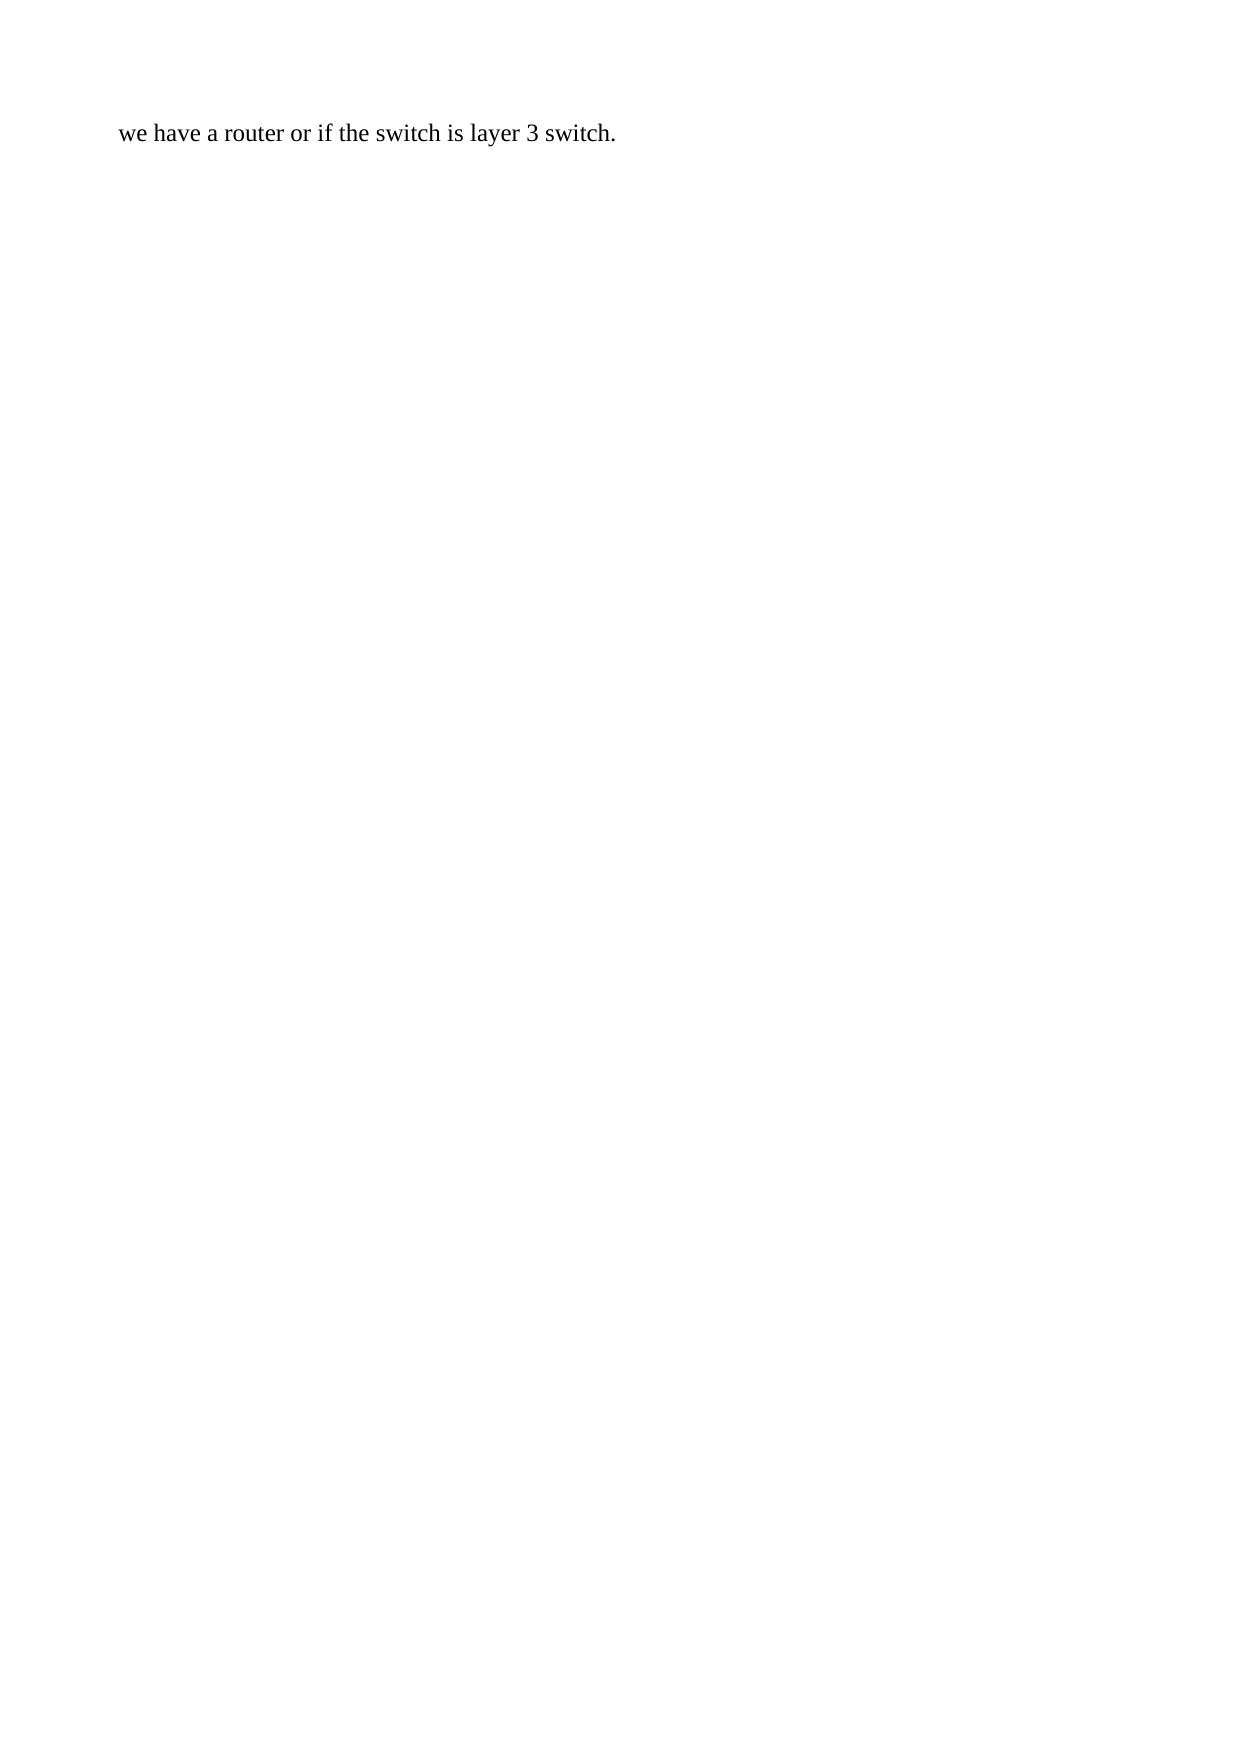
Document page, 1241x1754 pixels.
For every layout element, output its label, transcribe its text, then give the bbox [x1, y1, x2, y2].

text we have a router or if the switch is layer 3 switch. [118, 118, 1122, 147]
